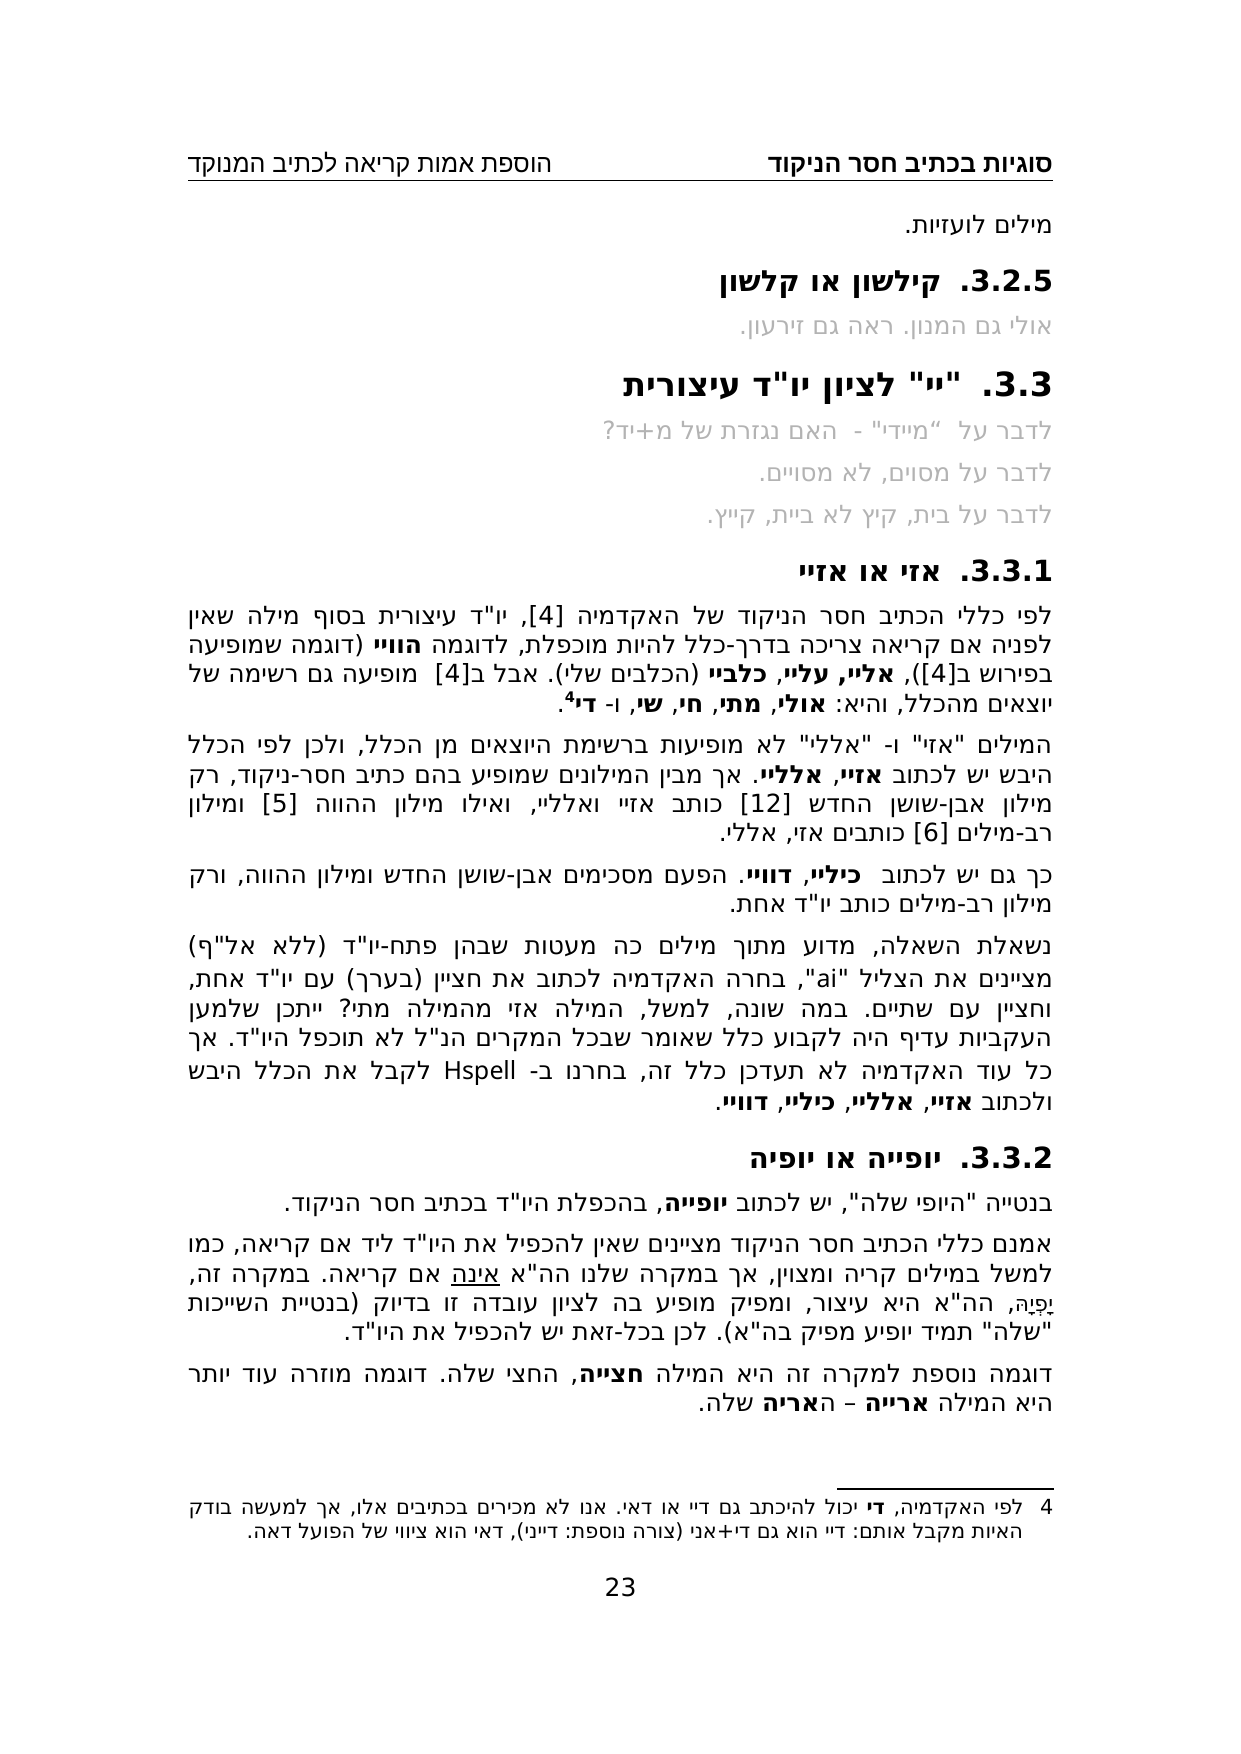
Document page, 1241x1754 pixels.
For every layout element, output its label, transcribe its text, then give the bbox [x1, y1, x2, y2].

text לדבר על “מיידי" - האם נגזרת של מ+יד? [187, 416, 1053, 446]
text דוגמה נוספת למקרה זה היא המילה חצייה, החצי שלה. דוגמה מוזרה עוד יותר היא המילה ארייה – האריה שלה. [187, 1359, 1053, 1418]
text לפי כללי הכתיב חסר הניקוד של האקדמיה [4], יו"ד עיצורית בסוף מילה שאין לפניה אם קריאה צריכה בדרך-כלל להיות מוכפלת, לדוגמה הוויי (דוגמה שמופיעה בפירוש ב[4]), אליי, עליי, כלביי (הכלבים שלי). אבל ב[4] מופיעה גם רשימה של יוצאים מהכלל, והיא: אולי, מתי, חי, שי, ו- די. [187, 601, 1053, 718]
text לפי האקדמיה, די יכול להיכתב גם דיי או דאי. אנו לא מכירים בכתיבים אלו, אך למעשה בודק האיות מקבל אותם: דיי הוא גם די+אני (צורה נוספת: דייני), דאי הוא ציווי של הפועל דאה. [187, 1495, 1053, 1543]
text אולי גם המנון. ראה גם זירעון. [187, 311, 1053, 340]
text בנטייה "היופי שלה", יש לכתוב יופייה, בהכפלת היו"ד בכתיב חסר הניקוד. [187, 1188, 1053, 1217]
text נשאלת השאלה, מדוע מתוך מילים כה מעטות שבהן פתח-יו"ד (ללא אל"ף) מציינים את הצליל "ai", בחרה האקדמיה לכתוב את חציין (בערך) עם יו"ד אחת, וחציין עם שתיים. במה שונה, למשל, המילה אזי מהמילה מתי? ייתכן שלמען העקביות עדיף היה לקבוע כלל שאומר שבכל המקרים הנ"ל לא תוכפל היו"ד. אך כל עוד האקדמיה לא תעדכן כלל זה, בחרנו ב- Hspell לקבל את הכלל היבש ולכתוב אזיי, אלליי, כיליי, דוויי. [187, 931, 1053, 1116]
text המילים "אזי" ו- "אללי" לא מופיעות ברשימת היוצאים מן הכלל, ולכן לפי הכלל היבש יש לכתוב אזיי, אלליי. אך מבין המילונים שמופיע בהם כתיב חסר-ניקוד, רק מילון אבן-שושן החדש [12] כותב אזיי ואלליי, ואילו מילון ההווה [5] ומילון רב-מילים [6] כותבים אזי, אללי. [187, 731, 1053, 848]
text אמנם כללי הכתיב חסר הניקוד מציינים שאין להכפיל את היו"ד ליד אם קריאה, כמו למשל במילים קריה ומצוין, אך במקרה שלנו הה"א אינה אם קריאה. במקרה זה, יָפְיָהּ, הה"א היא עיצור, ומפיק מופיע בה לציון עובדה זו בדיוק (בנטיית השייכות "שלה" תמיד יופיע מפיק בה"א). לכן בכל-זאת יש להכפיל את היו"ד. [187, 1230, 1053, 1347]
subtitle יופייה או יופיה [187, 1141, 1053, 1175]
text מילים לועזיות. [187, 210, 1053, 239]
text לדבר על מסוים, לא מסויים. [187, 458, 1053, 487]
subtitle "יי" לציון יו"ד עיצורית [187, 365, 1053, 404]
subtitle אזי או אזיי [187, 554, 1053, 588]
subtitle קילשון או קלשון [187, 264, 1053, 298]
text לדבר על בית, קיץ לא ביית, קייץ. [187, 500, 1053, 529]
text כך גם יש לכתוב כיליי, דוויי. הפעם מסכימים אבן-שושן החדש ומילון ההווה, ורק מילון רב-מילים כותב יו"ד אחת. [187, 860, 1053, 919]
